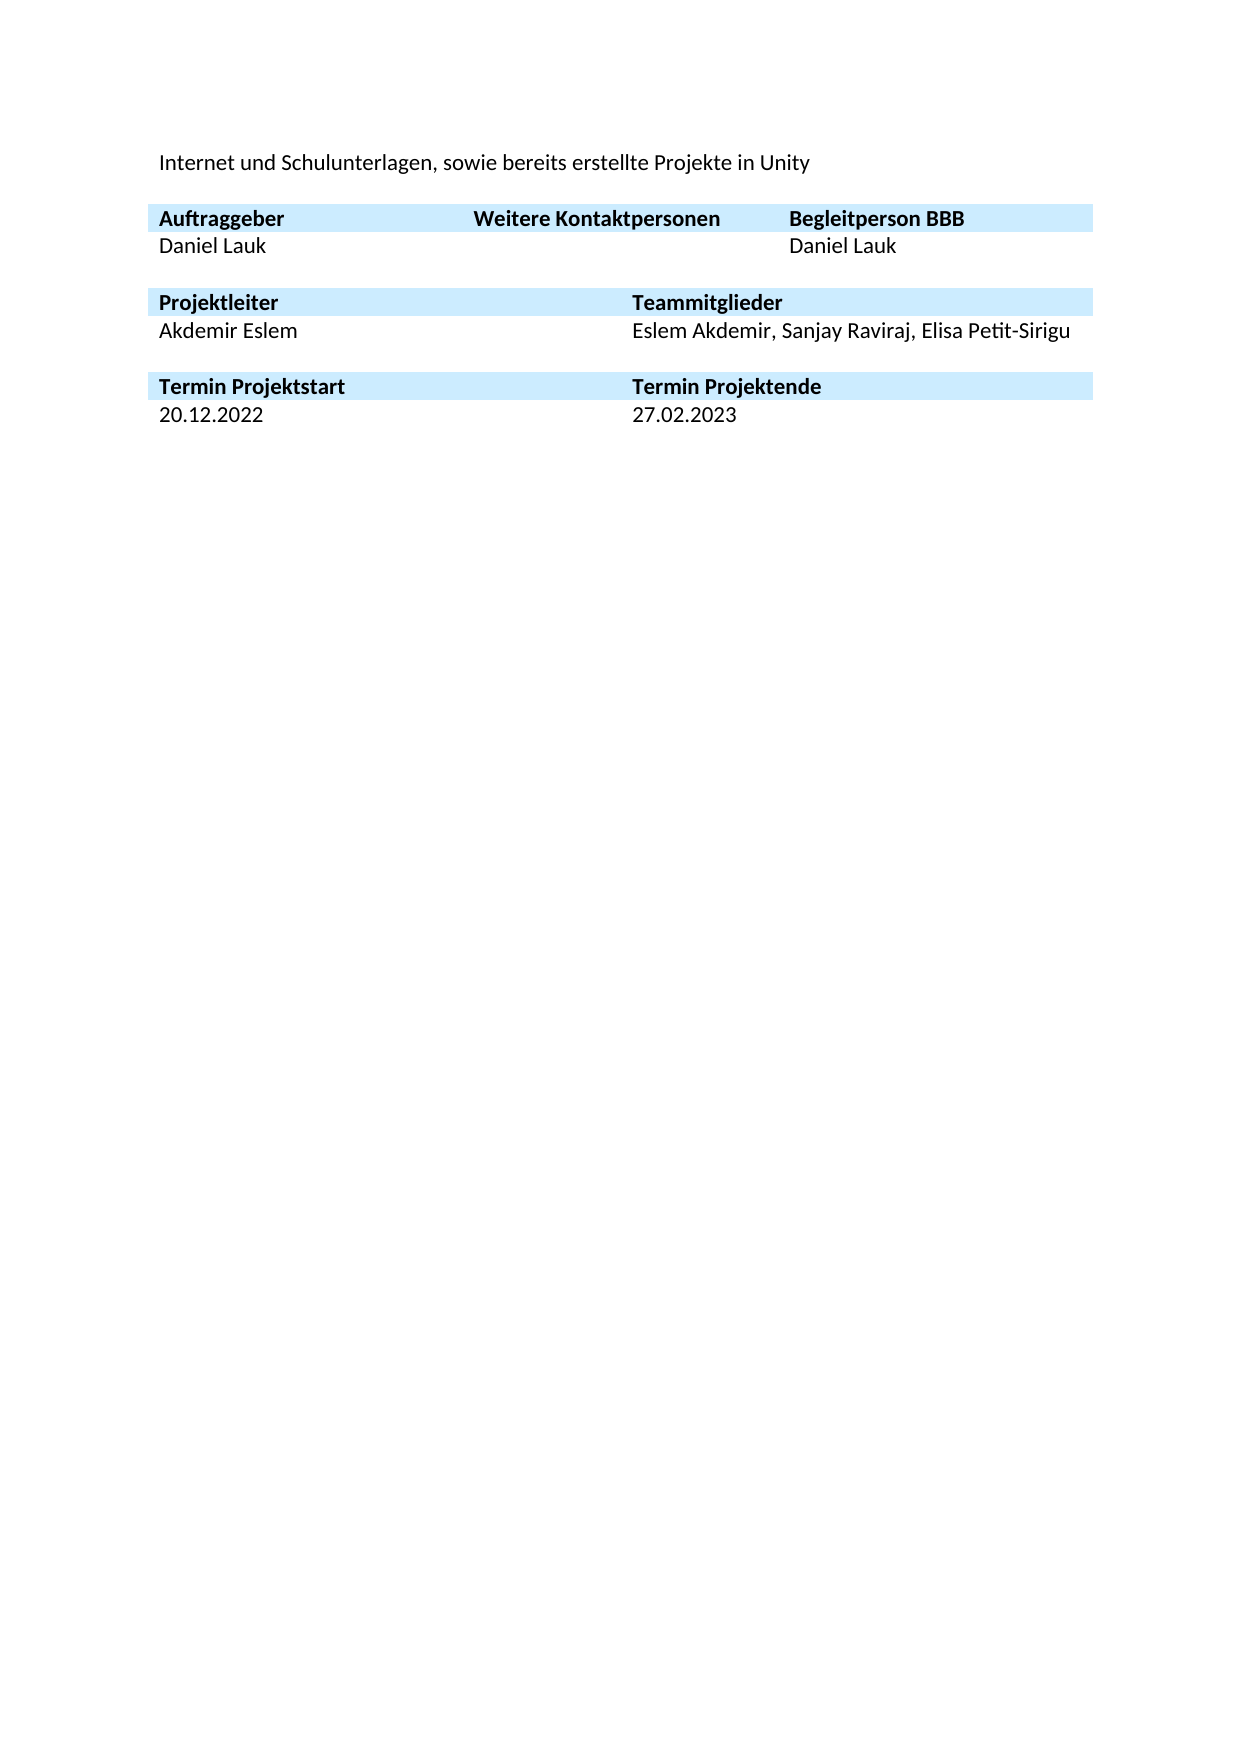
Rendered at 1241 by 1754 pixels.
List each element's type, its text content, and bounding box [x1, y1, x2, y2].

table_cell Termin Projektstart [148, 372, 621, 400]
table_cell Eslem Akdemir, Sanjay Raviraj, Elisa Petit-Sirigu [621, 316, 1093, 344]
table_cell 27.02.2023 [621, 400, 1093, 428]
table_cell [148, 344, 1093, 372]
table_cell [148, 176, 1093, 204]
table_cell Termin Projektende [621, 372, 1093, 400]
table_cell [148, 260, 1093, 288]
table_cell Projektleiter [148, 288, 621, 316]
table_cell Auftraggeber [148, 204, 462, 232]
table_cell Daniel Lauk [148, 232, 462, 260]
table_cell 20.12.2022 [148, 400, 621, 428]
table_cell Weitere Kontaktpersonen [462, 204, 778, 232]
table_cell Daniel Lauk [778, 232, 1093, 260]
table_cell Begleitperson BBB [778, 204, 1093, 232]
table_cell Teammitglieder [621, 288, 1093, 316]
table_cell Internet und Schulunterlagen, sowie bereits erstellte Projekte in Unity [148, 148, 1093, 176]
table_cell Akdemir Eslem [148, 316, 621, 344]
table_cell [462, 232, 778, 260]
